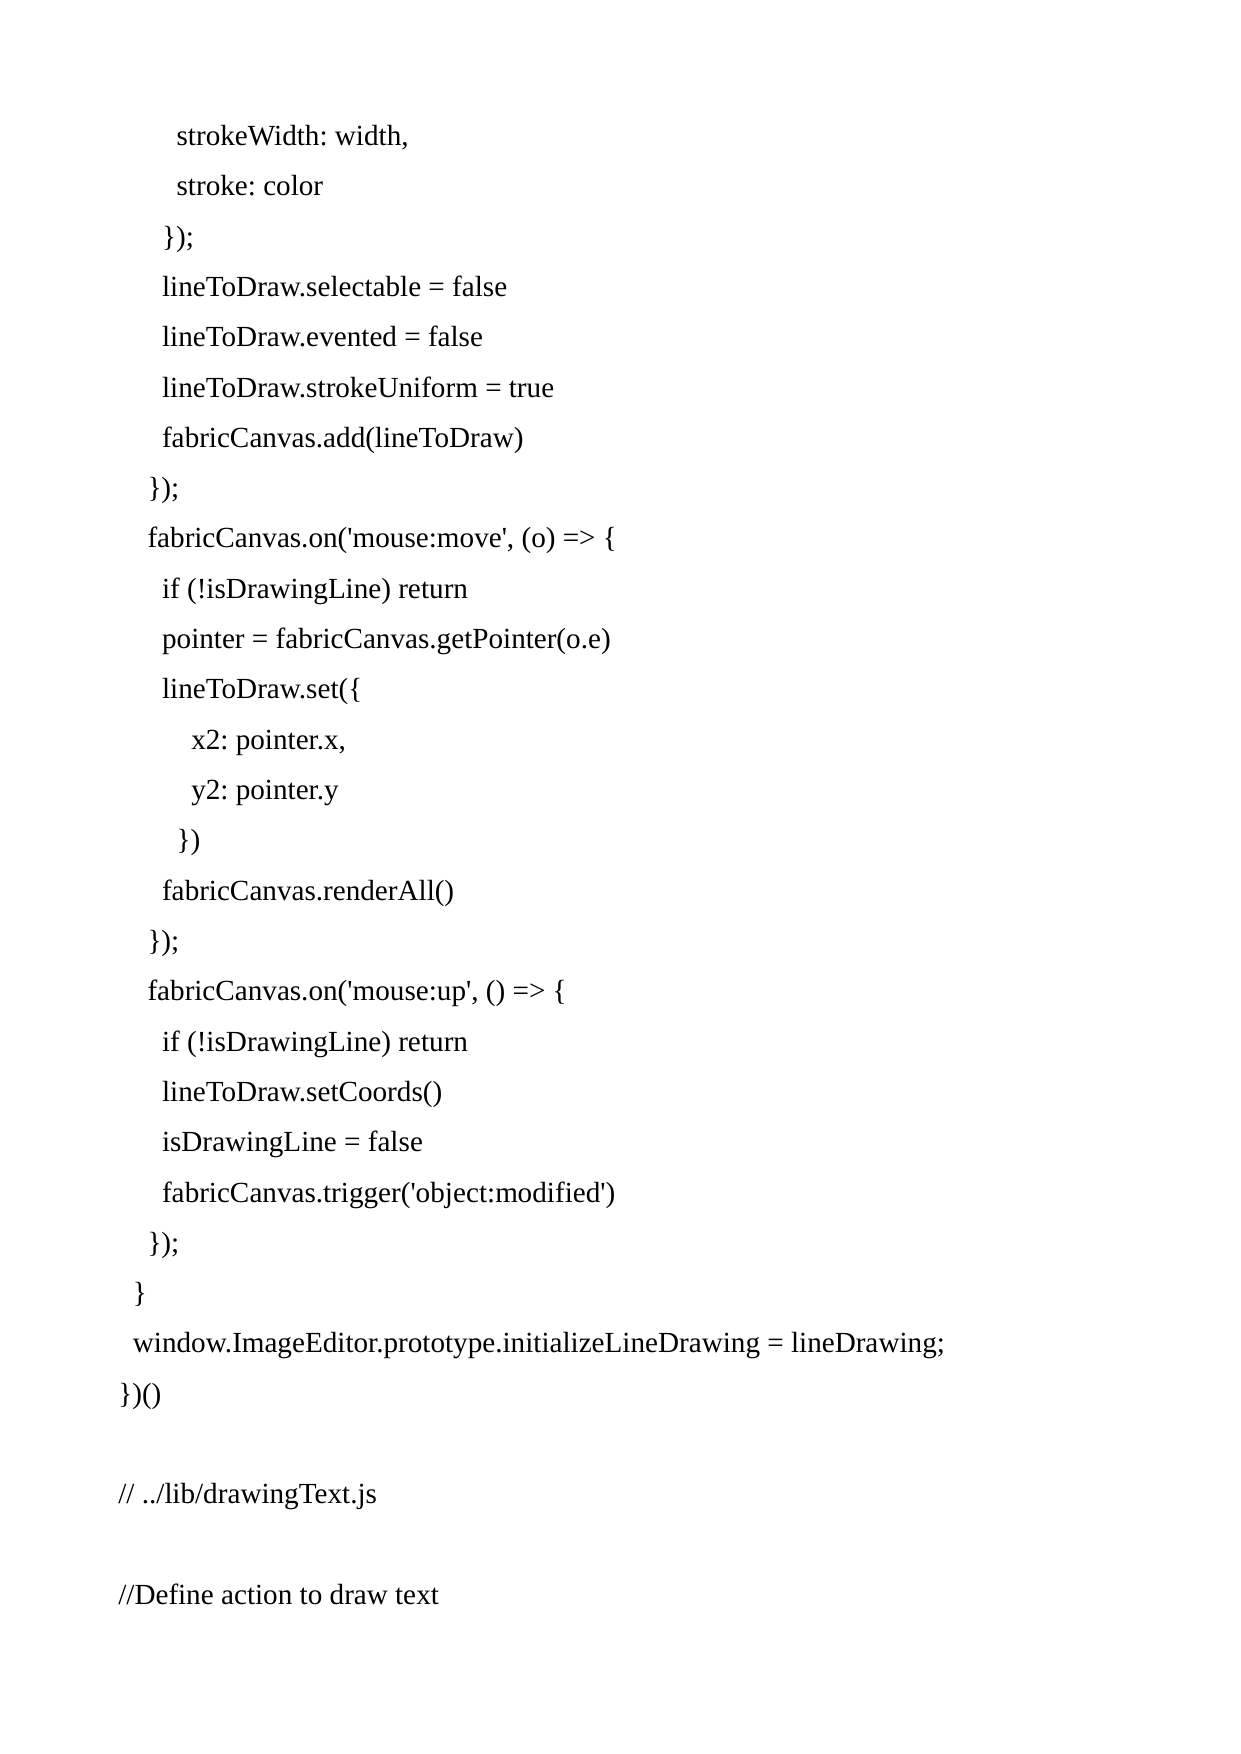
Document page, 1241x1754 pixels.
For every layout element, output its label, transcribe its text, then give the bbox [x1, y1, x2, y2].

text lineToDraw.setCoords() [118, 1074, 1122, 1108]
text }); [118, 923, 1122, 957]
text stroke: color [118, 168, 1122, 202]
text lineToDraw.selectable = false [118, 269, 1122, 303]
text })() [118, 1376, 1122, 1409]
text }); [118, 470, 1122, 504]
text } [118, 1275, 1122, 1309]
text }); [118, 1225, 1122, 1258]
text fabricCanvas.renderAll() [118, 873, 1122, 906]
text fabricCanvas.add(lineToDraw) [118, 420, 1122, 453]
text }) [118, 822, 1122, 856]
text }); [118, 219, 1122, 252]
text //Define action to draw text [118, 1577, 1122, 1611]
text pointer = fabricCanvas.getPointer(o.e) [118, 621, 1122, 655]
text fabricCanvas.on('mouse:up', () => { [118, 973, 1122, 1007]
text lineToDraw.set({ [118, 672, 1122, 705]
text x2: pointer.x, [118, 722, 1122, 755]
text window.ImageEditor.prototype.initializeLineDrawing = lineDrawing; [118, 1326, 1122, 1359]
text fabricCanvas.on('mouse:move', (o) => { [118, 521, 1122, 554]
text fabricCanvas.trigger('object:modified') [118, 1175, 1122, 1208]
text if (!isDrawingLine) return [118, 571, 1122, 604]
text lineToDraw.strokeUniform = true [118, 370, 1122, 403]
text strokeWidth: width, [118, 118, 1122, 152]
text // ../lib/drawingText.js [118, 1477, 1122, 1510]
text lineToDraw.evented = false [118, 319, 1122, 353]
text if (!isDrawingLine) return [118, 1024, 1122, 1057]
text isDrawingLine = false [118, 1124, 1122, 1158]
text y2: pointer.y [118, 772, 1122, 806]
